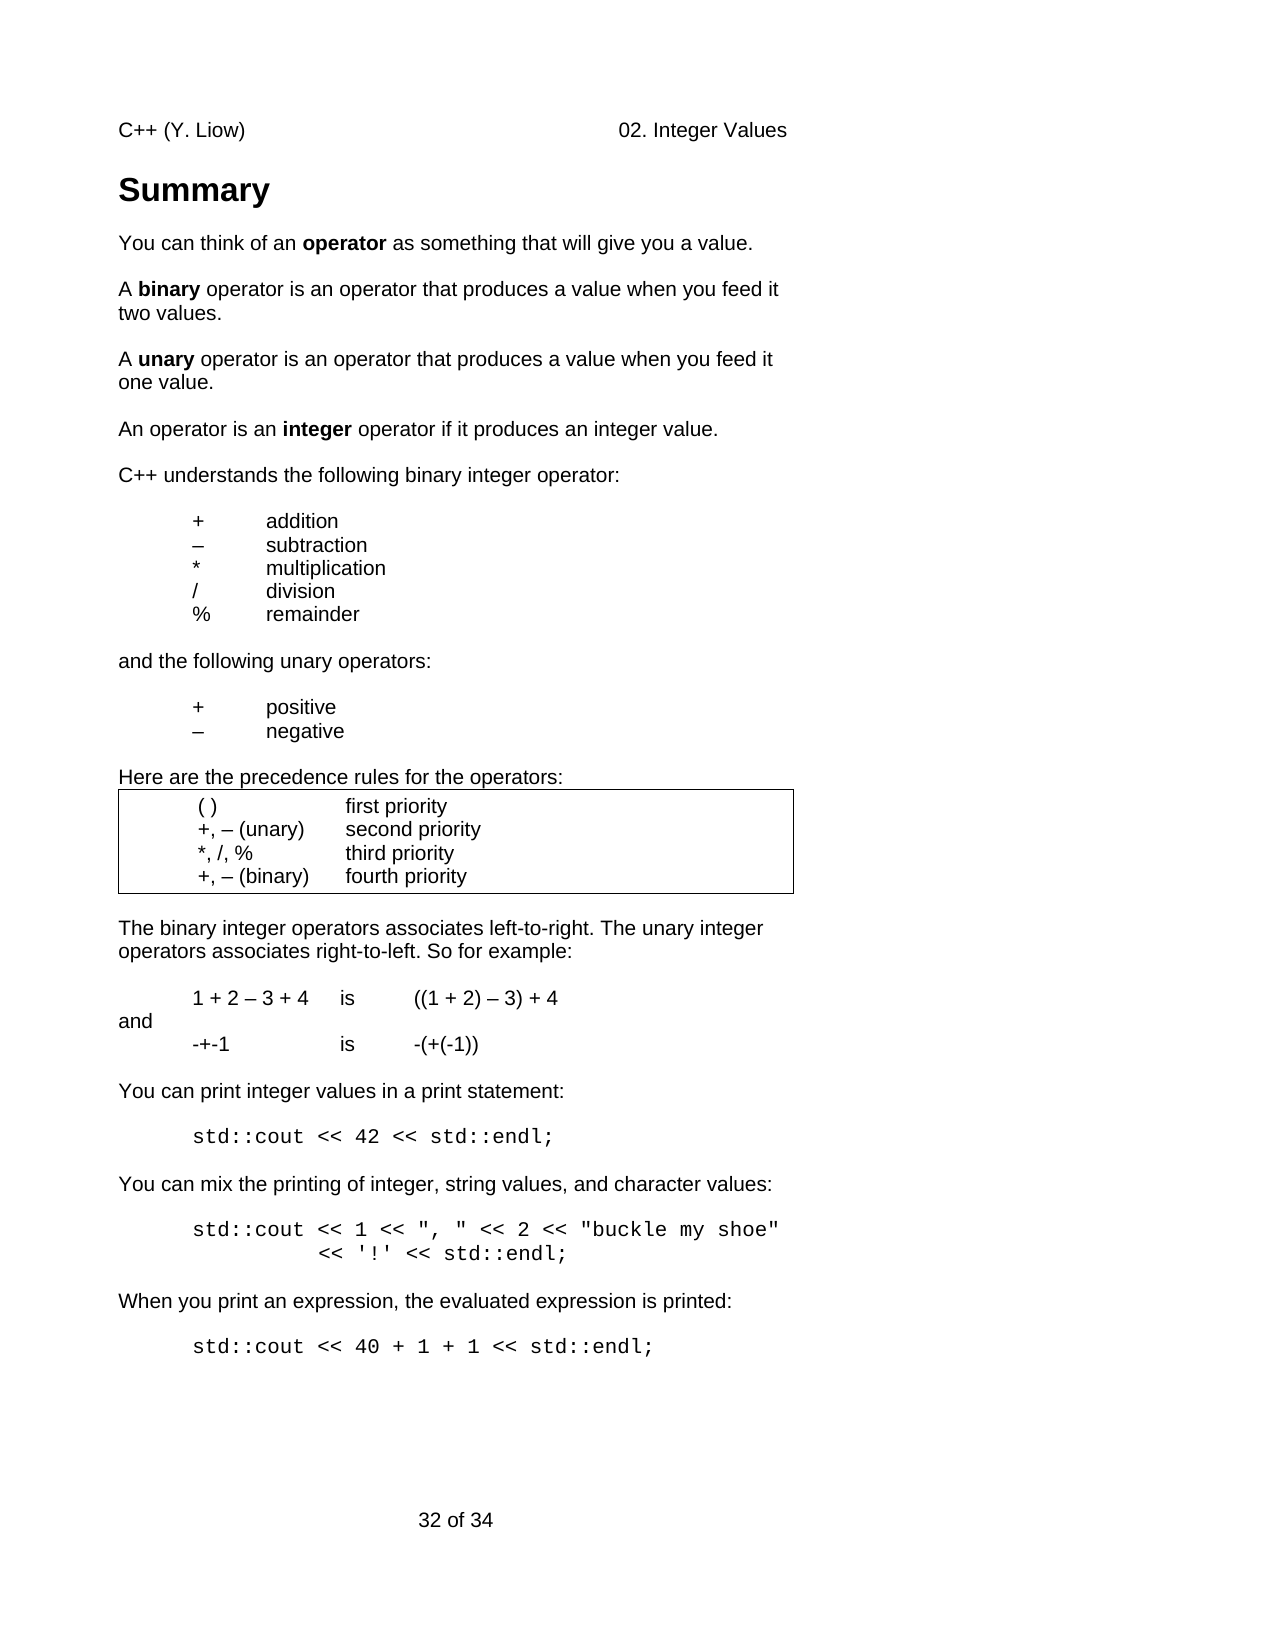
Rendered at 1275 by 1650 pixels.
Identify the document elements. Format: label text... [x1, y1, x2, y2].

text + addition [118, 510, 793, 533]
text and the following unary operators: [118, 649, 793, 673]
text * multiplication [118, 557, 793, 580]
text You can think of an operator as something that will give you a value. [118, 231, 793, 254]
text + positive [118, 696, 793, 719]
table_header ( ) first priority +, – (unary) second priority *, /, % third priority +, – (binary) fourth priority [119, 790, 793, 893]
text An operator is an integer operator if it produces an integer value. [118, 417, 793, 440]
text You can print integer values in a print statement: [118, 1079, 793, 1102]
text – subtraction [118, 533, 793, 557]
text Here are the precedence rules for the operators: [118, 766, 793, 789]
text You can mix the printing of integer, string values, and character values: [118, 1173, 793, 1196]
text – negative [118, 719, 793, 742]
text Summary [118, 171, 793, 208]
text % remainder [118, 603, 793, 626]
text 1 + 2 – 3 + 4 is ((1 + 2) – 3) + 4 [118, 986, 793, 1009]
text A unary operator is an operator that produces a value when you feed it one value. [118, 347, 793, 394]
text The binary integer operators associates left-to-right. The unary integer operators associates right-to-left. So for example: [118, 917, 793, 963]
text / division [118, 580, 793, 603]
text std::cout << 42 << std::endl; [118, 1126, 793, 1149]
text When you print an expression, the evaluated expression is printed: [118, 1290, 793, 1313]
text -+-1 is -(+(-1)) [118, 1033, 793, 1056]
text A binary operator is an operator that produces a value when you feed it two values. [118, 278, 793, 324]
text std::cout << 40 + 1 + 1 << std::endl; [118, 1336, 793, 1360]
text std::cout << 1 << ", " << 2 << "buckle my shoe" [118, 1219, 793, 1243]
text and [118, 1009, 793, 1033]
text << '!' << std::endl; [118, 1243, 793, 1267]
text C++ understands the following binary integer operator: [118, 464, 793, 487]
